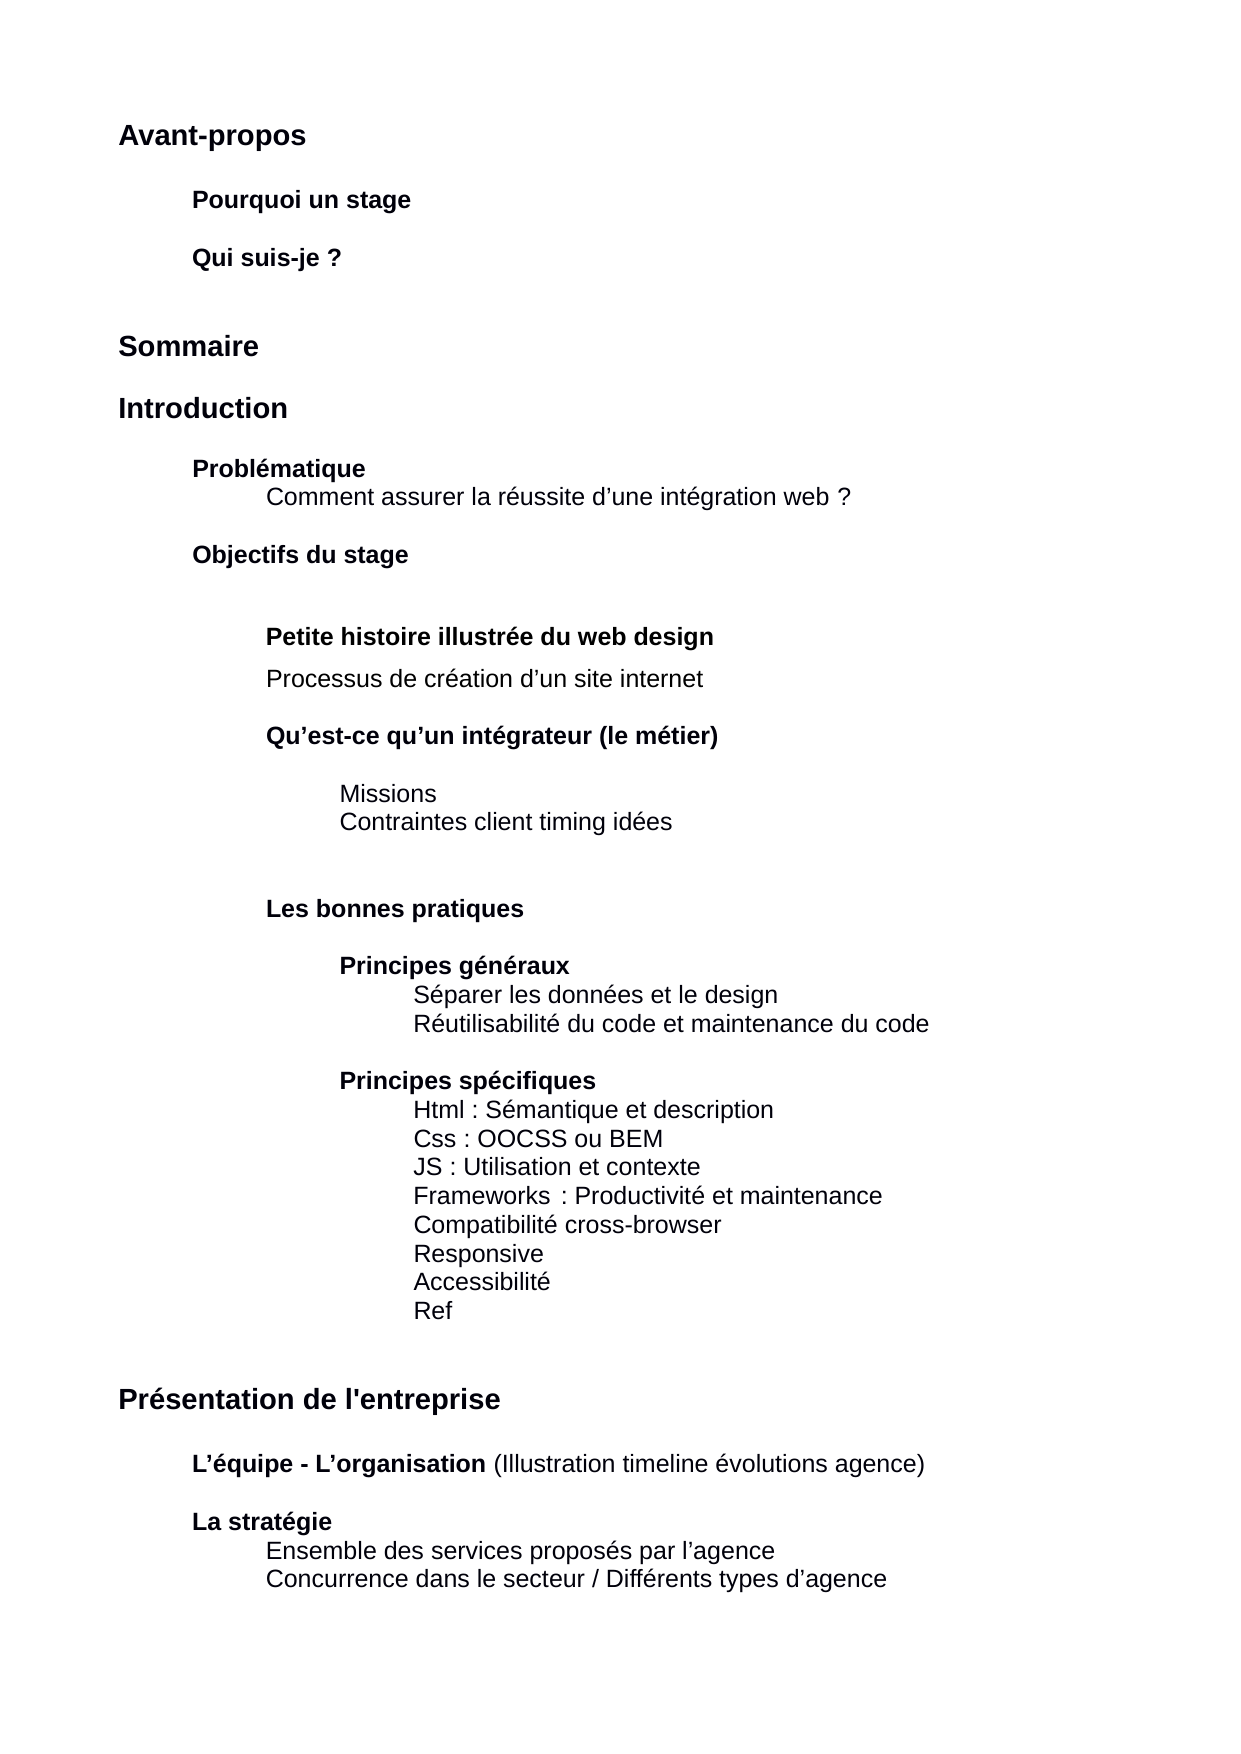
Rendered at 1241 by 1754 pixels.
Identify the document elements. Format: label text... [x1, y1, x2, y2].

text Les bonnes pratiques [266, 893, 1122, 922]
subtitle Petite histoire illustrée du web design [118, 622, 1122, 651]
text Comment assurer la réussite d’une intégration web ? [192, 482, 1122, 511]
text L’équipe - L’organisation (Illustration timeline évolutions agence) [118, 1449, 1122, 1478]
text Css : OOCSS ou BEM [339, 1123, 1122, 1152]
text Réutilisabilité du code et maintenance du code [339, 1008, 1122, 1037]
text Accessibilité [339, 1267, 1122, 1296]
text Principes généraux [266, 951, 1122, 980]
text Principes spécifiques [266, 1066, 1122, 1095]
text Qui suis-je ? [118, 243, 1122, 271]
text Contraintes client timing idées [266, 807, 1122, 836]
text Présentation de l'entreprise [118, 1382, 1122, 1416]
text Processus de création d’un site internet [266, 663, 1122, 692]
text Séparer les données et le design [339, 980, 1122, 1008]
text Concurrence dans le secteur / Différents types d’agence [118, 1564, 1122, 1593]
text Objectifs du stage [192, 540, 1122, 568]
text Html : Sémantique et description [339, 1095, 1122, 1123]
text Responsive [339, 1238, 1122, 1267]
text Frameworks : Productivité et maintenance [339, 1181, 1122, 1210]
text Ref [339, 1296, 1122, 1325]
text Compatibilité cross-browser [339, 1210, 1122, 1238]
text Avant-propos [118, 118, 1122, 152]
text Sommaire [118, 329, 1122, 362]
text Introduction [118, 391, 1122, 425]
text Qu’est-ce qu’un intégrateur (le métier) [266, 721, 1122, 750]
text Problématique [192, 453, 1122, 482]
text JS : Utilisation et contexte [339, 1152, 1122, 1181]
text Ensemble des services proposés par l’agence [192, 1536, 1122, 1564]
text Pourquoi un stage [118, 185, 1122, 214]
text La stratégie [118, 1507, 1122, 1536]
text Missions [266, 778, 1122, 807]
